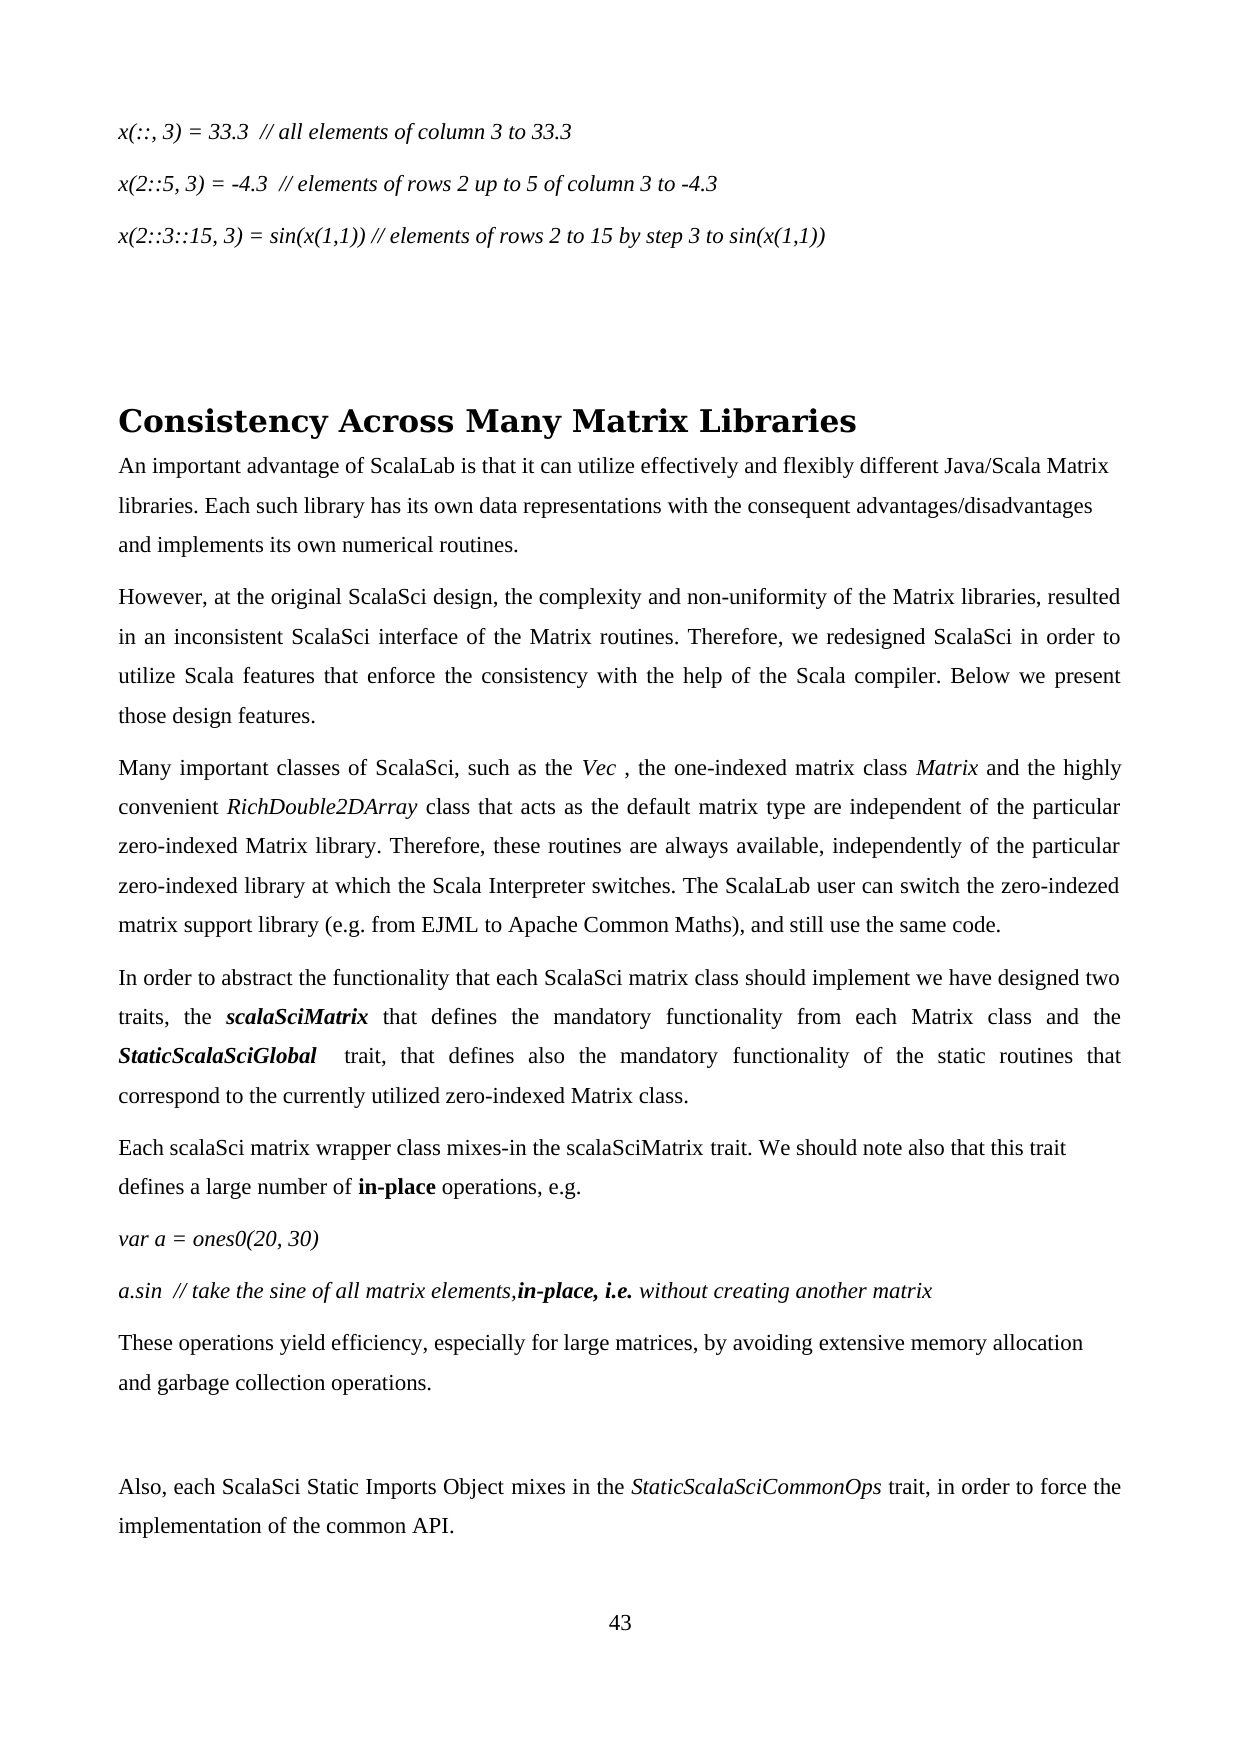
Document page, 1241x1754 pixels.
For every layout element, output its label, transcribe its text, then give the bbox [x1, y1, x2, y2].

text Each scalaSci matrix wrapper class mixes-in the scalaSciMatrix trait. We should note also that this trait defines a large number of in-place operations, e.g. [118, 1134, 1122, 1200]
text x(2::3::15, 3) = sin(x(1,1)) // elements of rows 2 to 15 by step 3 to sin(x(1,1)) [118, 222, 1122, 248]
subtitle Consistency Across Many Matrix Libraries [118, 403, 1122, 440]
text Many important classes of ScalaSci, such as the Vec , the one-indexed matrix class Matrix and the highly convenient RichDouble2DArray class that acts as the default matrix type are independent of the particular zero-indexed Matrix library. Therefore, these routines are always available, independently of the particular zero-indexed library at which the Scala Interpreter switches. The ScalaLab user can switch the zero-indezed matrix support library (e.g. from EJML to Apache Common Maths), and still use the same code. [118, 754, 1122, 938]
text An important advantage of ScalaLab is that it can utilize effectively and flexibly different Java/Scala Matrix libraries. Each such library has its own data representations with the consequent advantages/disadvantages and implements its own numerical routines. [118, 452, 1122, 558]
text a.sin // take the sine of all matrix elements,in-place, i.e. without creating another matrix [118, 1277, 1122, 1304]
text Also, each ScalaSci Static Imports Object mixes in the StaticScalaSciCommonOps trait, in order to force the implementation of the common API. [118, 1473, 1122, 1539]
text These operations yield efficiency, especially for large matrices, by avoiding extensive memory allocation and garbage collection operations. [118, 1329, 1122, 1395]
text var a = ones0(20, 30) [118, 1225, 1122, 1252]
text x(::, 3) = 33.3 // all elements of column 3 to 33.3 [118, 118, 1122, 144]
text x(2::5, 3) = -4.3 // elements of rows 2 up to 5 of column 3 to -4.3 [118, 170, 1122, 196]
text In order to abstract the functionality that each ScalaSci matrix class should implement we have designed two traits, the scalaSciMatrix that defines the mandatory functionality from each Matrix class and the StaticScalaSciGlobal trait, that defines also the mandatory functionality of the static routines that correspond to the currently utilized zero-indexed Matrix class. [118, 963, 1122, 1108]
text However, at the original ScalaSci design, the complexity and non-uniformity of the Matrix libraries, resulted in an inconsistent ScalaSci interface of the Matrix routines. Therefore, we redesigned ScalaSci in order to utilize Scala features that enforce the consistency with the help of the Scala compiler. Below we present those design features. [118, 583, 1122, 728]
